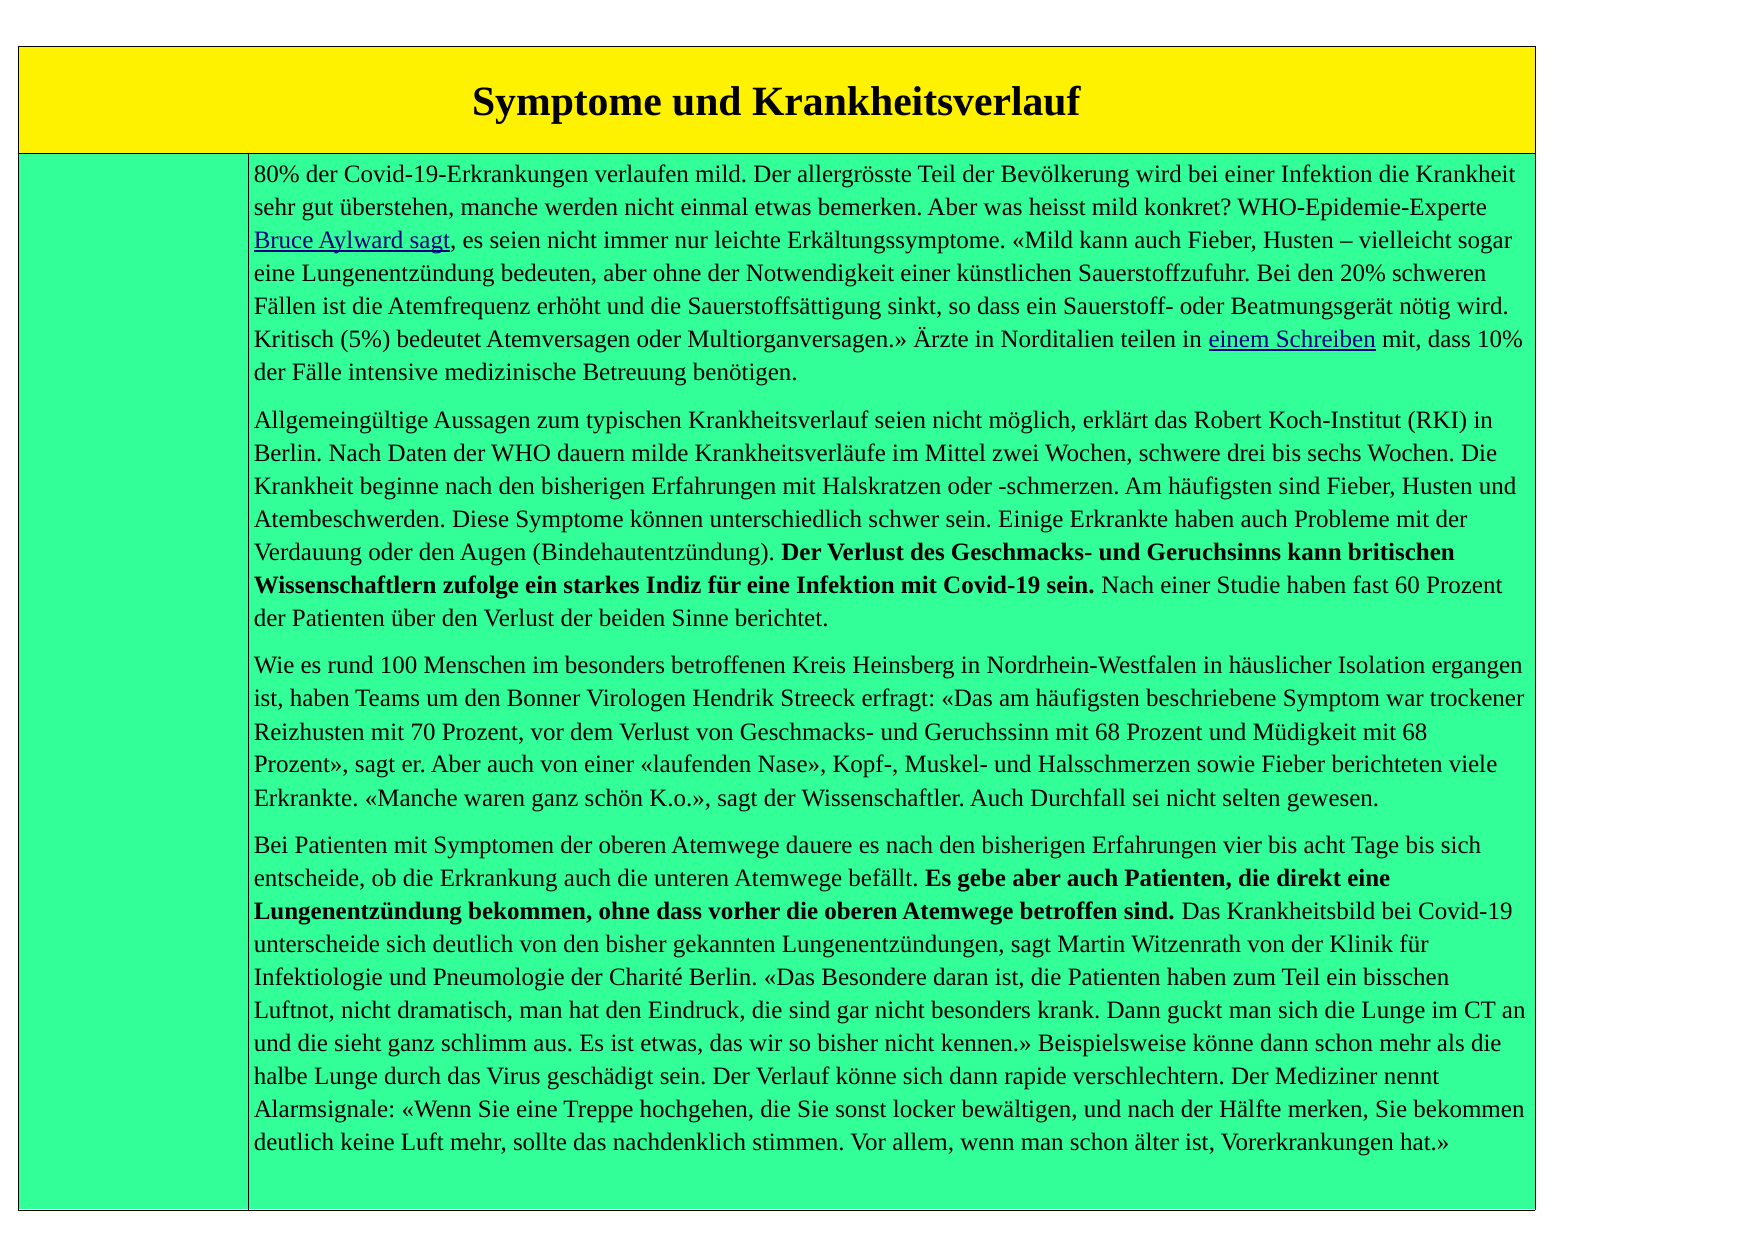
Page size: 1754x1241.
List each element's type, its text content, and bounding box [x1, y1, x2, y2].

table_cell [19, 154, 248, 1209]
table_cell 80% der Covid-19-Erkrankungen verlaufen mild. Der allergrösste Teil der Bevölkerung wird bei einer Infektion die Krankheit sehr gut überstehen, manche werden nicht einmal etwas bemerken. Aber was heisst mild konkret? WHO-Epidemie-Experte Bruce Aylward sagt, es seien nicht immer nur leichte Erkältungssymptome. «Mild kann auch Fieber, Husten – vielleicht sogar eine Lungenentzündung bedeuten, aber ohne der Notwendigkeit einer künstlichen Sauerstoffzufuhr. Bei den 20% schweren Fällen ist die Atemfrequenz erhöht und die Sauerstoffsättigung sinkt, so dass ein Sauerstoff- oder Beatmungsgerät nötig wird. Kritisch (5%) bedeutet Atemversagen oder Multiorganversagen.» Ärzte in Norditalien teilen in einem Schreiben mit, dass 10% der Fälle intensive medizinische Betreuung benötigen. Allgemeingültige Aussagen zum typischen Krankheitsverlauf seien nicht möglich, erklärt das Robert Koch-Institut (RKI) in Berlin. Nach Daten der WHO dauern milde Krankheitsverläufe im Mittel zwei Wochen, schwere drei bis sechs Wochen. Die Krankheit beginne nach den bisherigen Erfahrungen mit Halskratzen oder -schmerzen. Am häufigsten sind Fieber, Husten und Atembeschwerden. Diese Symptome können unterschiedlich schwer sein. Einige Erkrankte haben auch Probleme mit der Verdauung oder den Augen (Bindehautentzündung). Der Verlust des Geschmacks- und Geruchsinns kann britischen Wissenschaftlern zufolge ein starkes Indiz für eine Infektion mit Covid-19 sein. Nach einer Studie haben fast 60 Prozent der Patienten über den Verlust der beiden Sinne berichtet. Wie es rund 100 Menschen im besonders betroffenen Kreis Heinsberg in Nordrhein-Westfalen in häuslicher Isolation ergangen ist, haben Teams um den Bonner Virologen Hendrik Streeck erfragt: «Das am häufigsten beschriebene Symptom war trockener Reizhusten mit 70 Prozent, vor dem Verlust von Geschmacks- und Geruchssinn mit 68 Prozent und Müdigkeit mit 68 Prozent», sagt er. Aber auch von einer «laufenden Nase», Kopf-, Muskel- und Halsschmerzen sowie Fieber berichteten viele Erkrankte. «Manche waren ganz schön K.o.», sagt der Wissenschaftler. Auch Durchfall sei nicht selten gewesen. Bei Patienten mit Symptomen der oberen Atemwege dauere es nach den bisherigen Erfahrungen vier bis acht Tage bis sich entscheide, ob die Erkrankung auch die unteren Atemwege befällt. Es gebe aber auch Patienten, die direkt eine Lungenentzündung bekommen, ohne dass vorher die oberen Atemwege betroffen sind. Das Krankheitsbild bei Covid-19 unterscheide sich deutlich von den bisher gekannten Lungenentzündungen, sagt Martin Witzenrath von der Klinik für Infektiologie und Pneumologie der Charité Berlin. «Das Besondere daran ist, die Patienten haben zum Teil ein bisschen Luftnot, nicht dramatisch, man hat den Eindruck, die sind gar nicht besonders krank. Dann guckt man sich die Lunge im CT an und die sieht ganz schlimm aus. Es ist etwas, das wir so bisher nicht kennen.» Beispielsweise könne dann schon mehr als die halbe Lunge durch das Virus geschädigt sein. Der Verlauf könne sich dann rapide verschlechtern. Der Mediziner nennt Alarmsignale: «Wenn Sie eine Treppe hochgehen, die Sie sonst locker bewältigen, und nach der Hälfte merken, Sie bekommen deutlich keine Luft mehr, sollte das nachdenklich stimmen. Vor allem, wenn man schon älter ist, Vorerkrankungen hat.» [249, 154, 1535, 1209]
table_header Symptome und Krankheitsverlauf [19, 47, 1535, 153]
